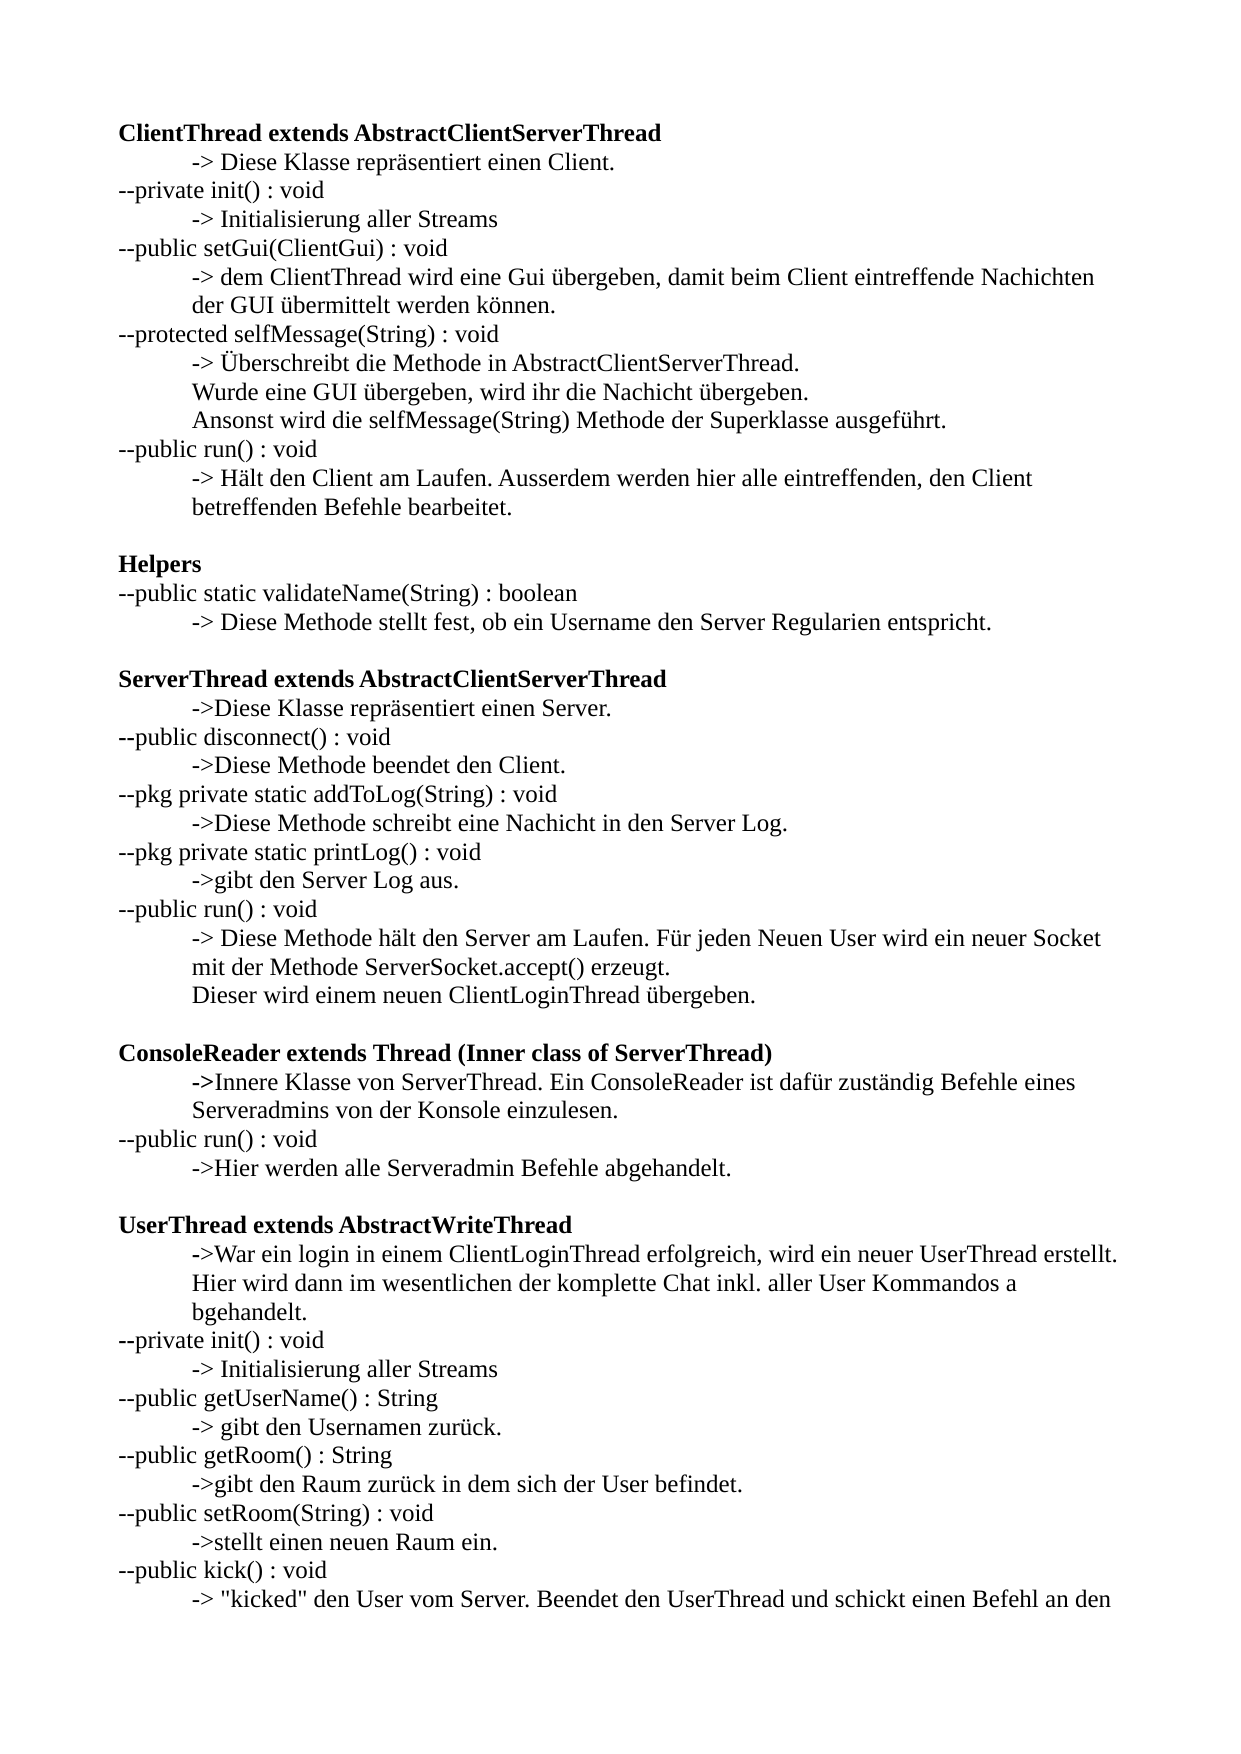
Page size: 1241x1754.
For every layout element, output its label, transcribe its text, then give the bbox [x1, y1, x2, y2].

text -> Initialisierung aller Streams [118, 1354, 1122, 1383]
text Dieser wird einem neuen ClientLoginThread übergeben. [118, 981, 1122, 1009]
text ->Diese Klasse repräsentiert einen Server. [118, 693, 1122, 722]
text --public getRoom() : String [118, 1441, 1122, 1469]
text ->gibt den Server Log aus. [118, 866, 1122, 894]
text Wurde eine GUI übergeben, wird ihr die Nachicht übergeben. [118, 377, 1122, 406]
text ->War ein login in einem ClientLoginThread erfolgreich, wird ein neuer UserThread erstellt. [118, 1239, 1122, 1268]
text --pkg private static printLog() : void [118, 837, 1122, 866]
text Helpers [118, 549, 1122, 578]
text --private init() : void [118, 176, 1122, 204]
text --public getUserName() : String [118, 1383, 1122, 1412]
text ->Diese Methode schreibt eine Nachicht in den Server Log. [118, 808, 1122, 837]
text -> Überschreibt die Methode in AbstractClientServerThread. [118, 348, 1122, 377]
text -> Diese Methode stellt fest, ob ein Username den Server Regularien entspricht. [118, 607, 1122, 636]
text --public disconnect() : void [118, 722, 1122, 751]
text ->stellt einen neuen Raum ein. [118, 1527, 1122, 1556]
text -> "kicked" den User vom Server. Beendet den UserThread und schickt einen Befehl an den [118, 1584, 1122, 1613]
text ->Innere Klasse von ServerThread. Ein ConsoleReader ist dafür zuständig Befehle eines Serveradmins von der Konsole einzulesen. [118, 1067, 1122, 1124]
text --public kick() : void [118, 1556, 1122, 1584]
text -> Hält den Client am Laufen. Ausserdem werden hier alle eintreffenden, den Client betreffenden Befehle bearbeitet. [118, 463, 1122, 521]
text --public setRoom(String) : void [118, 1498, 1122, 1527]
text -> Initialisierung aller Streams [118, 204, 1122, 233]
text ClientThread extends AbstractClientServerThread [118, 118, 1122, 147]
text -> Diese Methode hält den Server am Laufen. Für jeden Neuen User wird ein neuer Socket mit der Methode ServerSocket.accept() erzeugt. [118, 923, 1122, 981]
text --protected selfMessage(String) : void [118, 319, 1122, 348]
text --pkg private static addToLog(String) : void [118, 779, 1122, 808]
text ServerThread extends AbstractClientServerThread [118, 664, 1122, 693]
text Hier wird dann im wesentlichen der komplette Chat inkl. aller User Kommandos a bgehandelt. [118, 1268, 1122, 1326]
text Ansonst wird die selfMessage(String) Methode der Superklasse ausgeführt. [118, 406, 1122, 434]
text --public setGui(ClientGui) : void [118, 233, 1122, 262]
text UserThread extends AbstractWriteThread [118, 1211, 1122, 1239]
text --private init() : void [118, 1326, 1122, 1354]
text ->Diese Methode beendet den Client. [118, 751, 1122, 779]
text ->gibt den Raum zurück in dem sich der User befindet. [118, 1469, 1122, 1498]
text -> Diese Klasse repräsentiert einen Client. [118, 147, 1122, 176]
text ->Hier werden alle Serveradmin Befehle abgehandelt. [118, 1153, 1122, 1182]
text --public static validateName(String) : boolean [118, 578, 1122, 607]
text --public run() : void [118, 894, 1122, 923]
text --public run() : void [118, 434, 1122, 463]
text --public run() : void [118, 1124, 1122, 1153]
text -> gibt den Usernamen zurück. [118, 1412, 1122, 1441]
text -> dem ClientThread wird eine Gui übergeben, damit beim Client eintreffende Nachichten der GUI übermittelt werden können. [118, 262, 1122, 319]
text ConsoleReader extends Thread (Inner class of ServerThread) [118, 1038, 1122, 1067]
